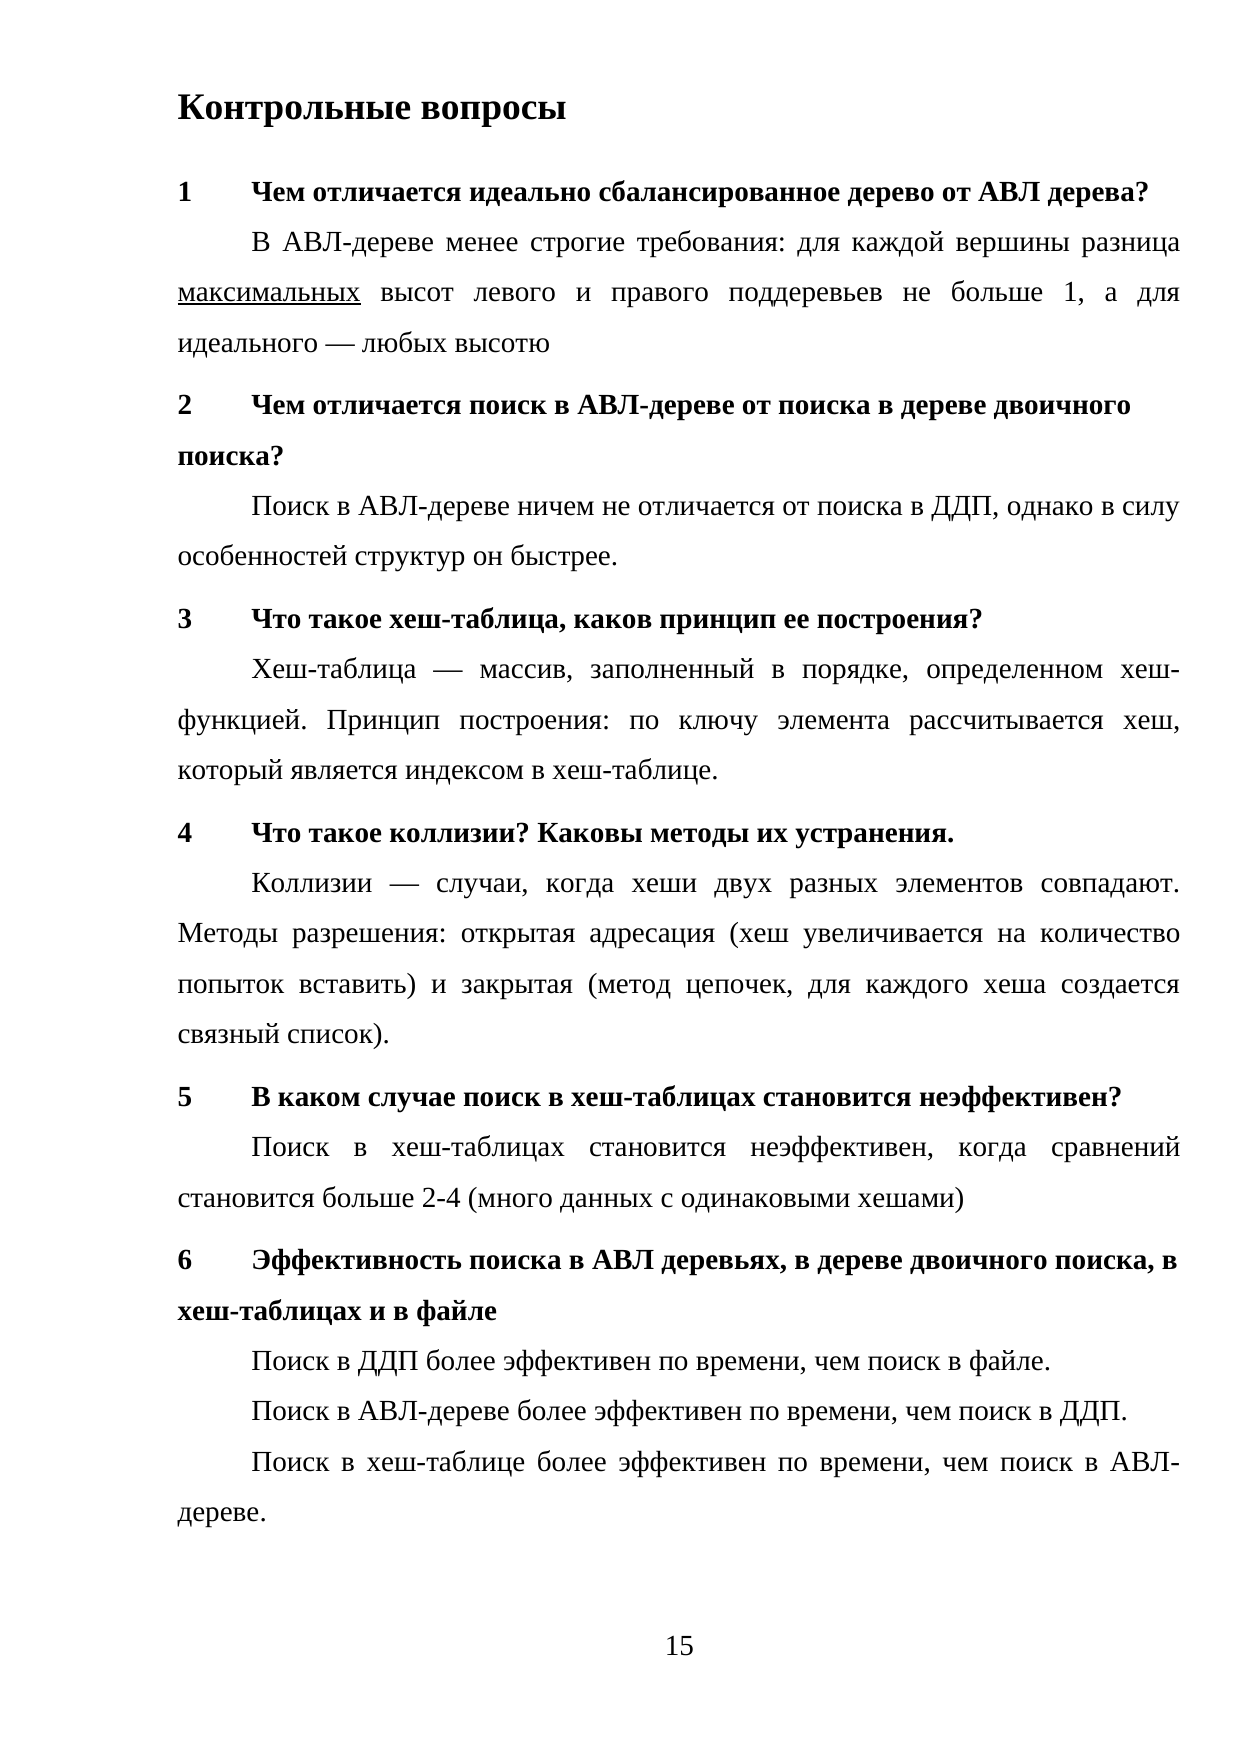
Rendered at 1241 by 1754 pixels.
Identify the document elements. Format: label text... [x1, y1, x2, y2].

text Хеш-таблица — массив, заполненный в порядке, определенном хеш-функцией. Принцип построения: по ключу элемента рассчитывается хеш, который является индексом в хеш-таблице. [177, 652, 1181, 786]
text Коллизии — случаи, когда хеши двух разных элементов совпадают. Методы разрешения: открытая адресация (хеш увеличивается на количество попыток вставить) и закрытая (метод цепочек, для каждого хеша создается связный список). [177, 865, 1181, 1050]
subtitle Что такое коллизии? Каковы методы их устранения. [177, 815, 1181, 848]
text Поиск в АВЛ-дереве более эффективен по времени, чем поиск в ДДП. [177, 1393, 1181, 1427]
subtitle Чем отличается идеально сбалансированное дерево от АВЛ дерева? [177, 174, 1181, 207]
subtitle Контрольные вопросы [177, 84, 1181, 127]
subtitle Чем отличается поиск в АВЛ-дереве от поиска в дереве двоичного поиска? [177, 387, 1181, 471]
text Поиск в ДДП более эффективен по времени, чем поиск в файле. [177, 1343, 1181, 1377]
text В АВЛ-дереве менее строгие требования: для каждой вершины разница максимальных высот левого и правого поддеревьев не больше 1, а для идеального — любых высотю [177, 224, 1181, 358]
subtitle Эффективность поиска в АВЛ деревьях, в дереве двоичного поиска, в хеш-таблицах и в файле [177, 1242, 1181, 1326]
text Поиск в хеш-таблице более эффективен по времени, чем поиск в АВЛ-дереве. [177, 1444, 1181, 1528]
subtitle В каком случае поиск в хеш-таблицах становится неэффективен? [177, 1079, 1181, 1113]
text Поиск в АВЛ-дереве ничем не отличается от поиска в ДДП, однако в силу особенностей структур он быстрее. [177, 488, 1181, 572]
text Поиск в хеш-таблицах становится неэффективен, когда сравнений становится больше 2-4 (много данных с одинаковыми хешами) [177, 1129, 1181, 1213]
subtitle Что такое хеш-таблица, каков принцип ее построения? [177, 601, 1181, 635]
